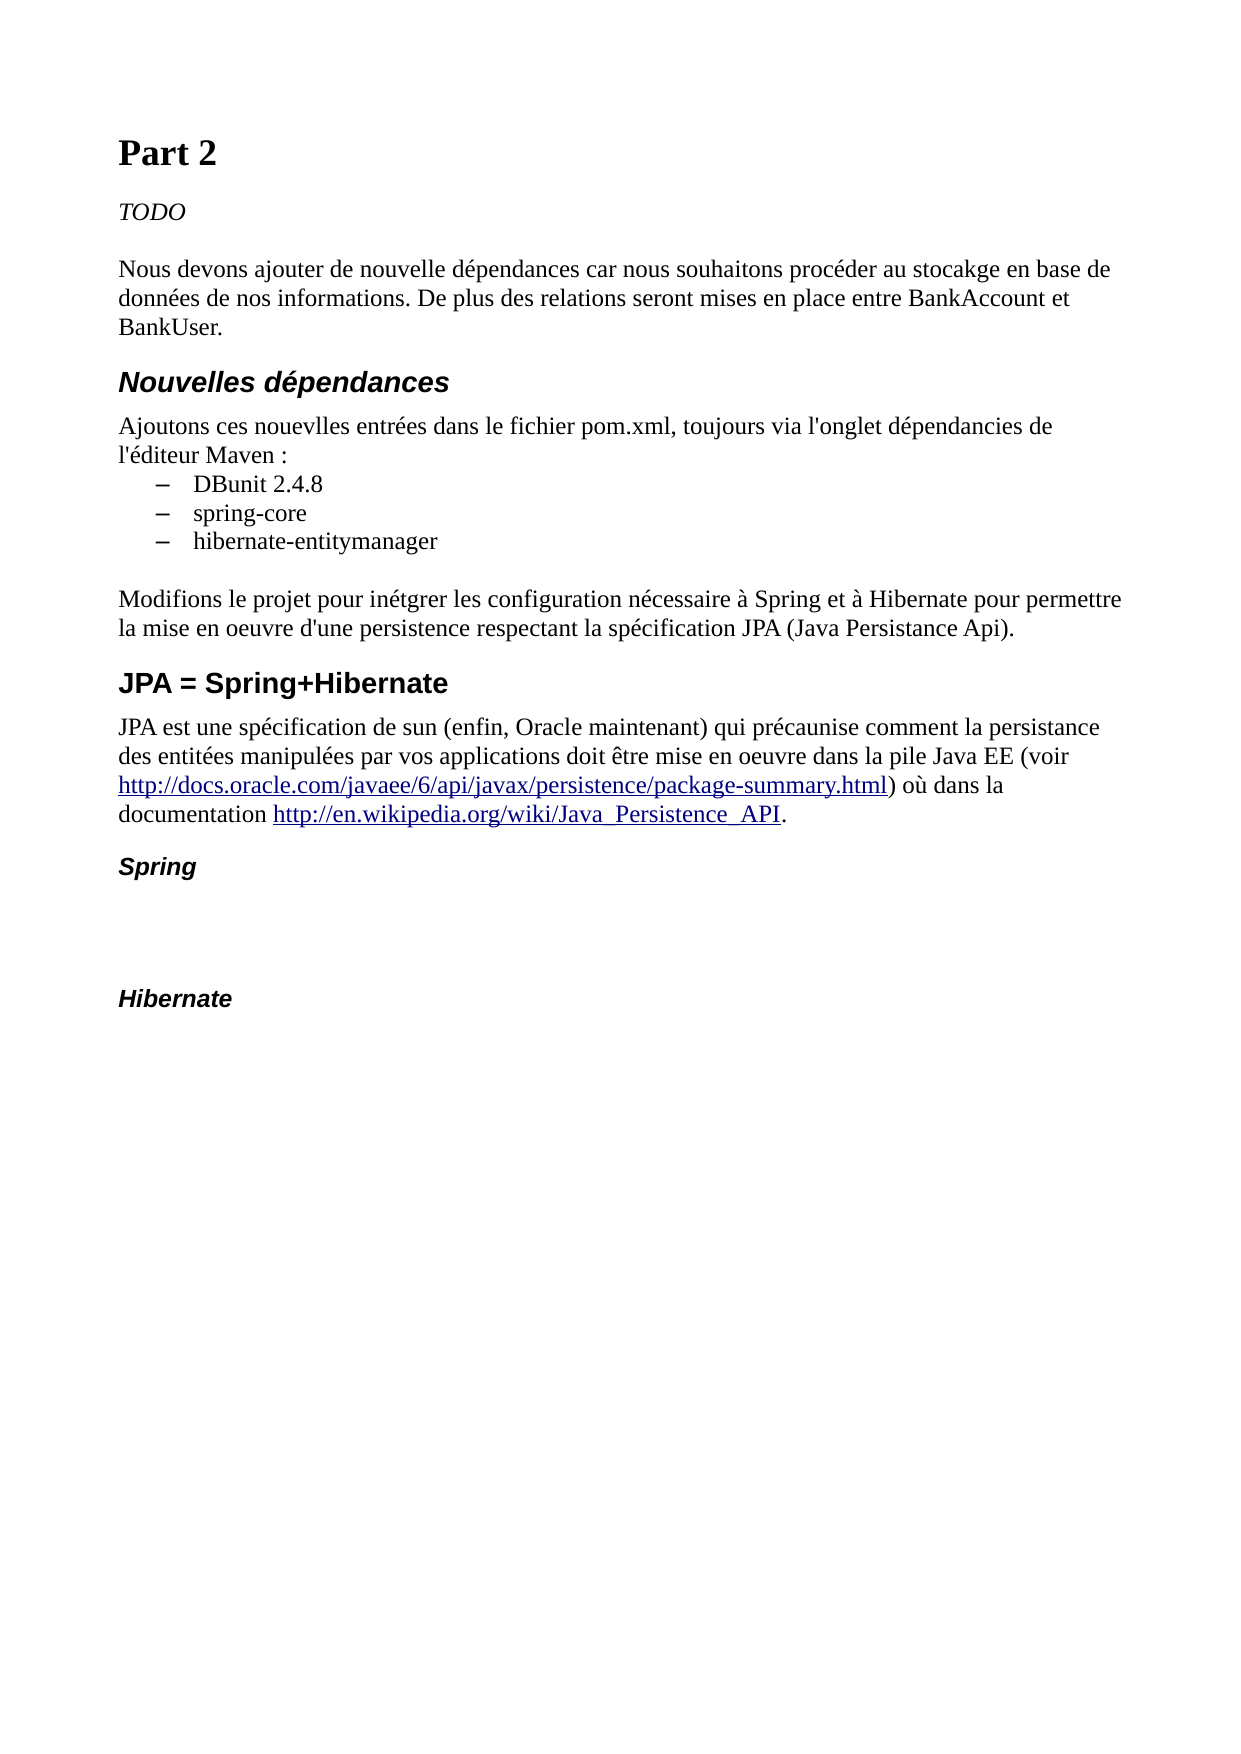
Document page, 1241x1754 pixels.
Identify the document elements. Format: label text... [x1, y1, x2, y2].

subtitle JPA = Spring+Hibernate [118, 666, 1122, 700]
subtitle Nouvelles dépendances [118, 365, 1122, 399]
subtitle Hibernate [118, 984, 1122, 1013]
text TODO [118, 197, 1122, 225]
list hibernate-entitymanager [156, 526, 1122, 555]
text Modifions le projet pour inétgrer les configuration nécessaire à Spring et à Hibernate pour permettre la mise en oeuvre d'une persistence respectant la spécification JPA (Java Persistance Api). [118, 584, 1122, 641]
subtitle Spring [118, 852, 1122, 881]
text Ajoutons ces nouevlles entrées dans le fichier pom.xml, toujours via l'onglet dépendancies de l'éditeur Maven : [118, 411, 1122, 469]
text JPA est une spécification de sun (enfin, Oracle maintenant) qui précaunise comment la persistance des entitées manipulées par vos applications doit être mise en oeuvre dans la pile Java EE (voir http://docs.oracle.com/javaee/6/api/javax/persistence/package-summary.html) où dans la documentation http://en.wikipedia.org/wiki/Java_Persistence_API. [118, 712, 1122, 827]
list DBunit 2.4.8 [156, 469, 1122, 498]
list spring-core [156, 498, 1122, 526]
subtitle Part 2 [118, 130, 1122, 173]
text Nous devons ajouter de nouvelle dépendances car nous souhaitons procéder au stocakge en base de données de nos informations. De plus des relations seront mises en place entre BankAccount et BankUser. [118, 254, 1122, 340]
